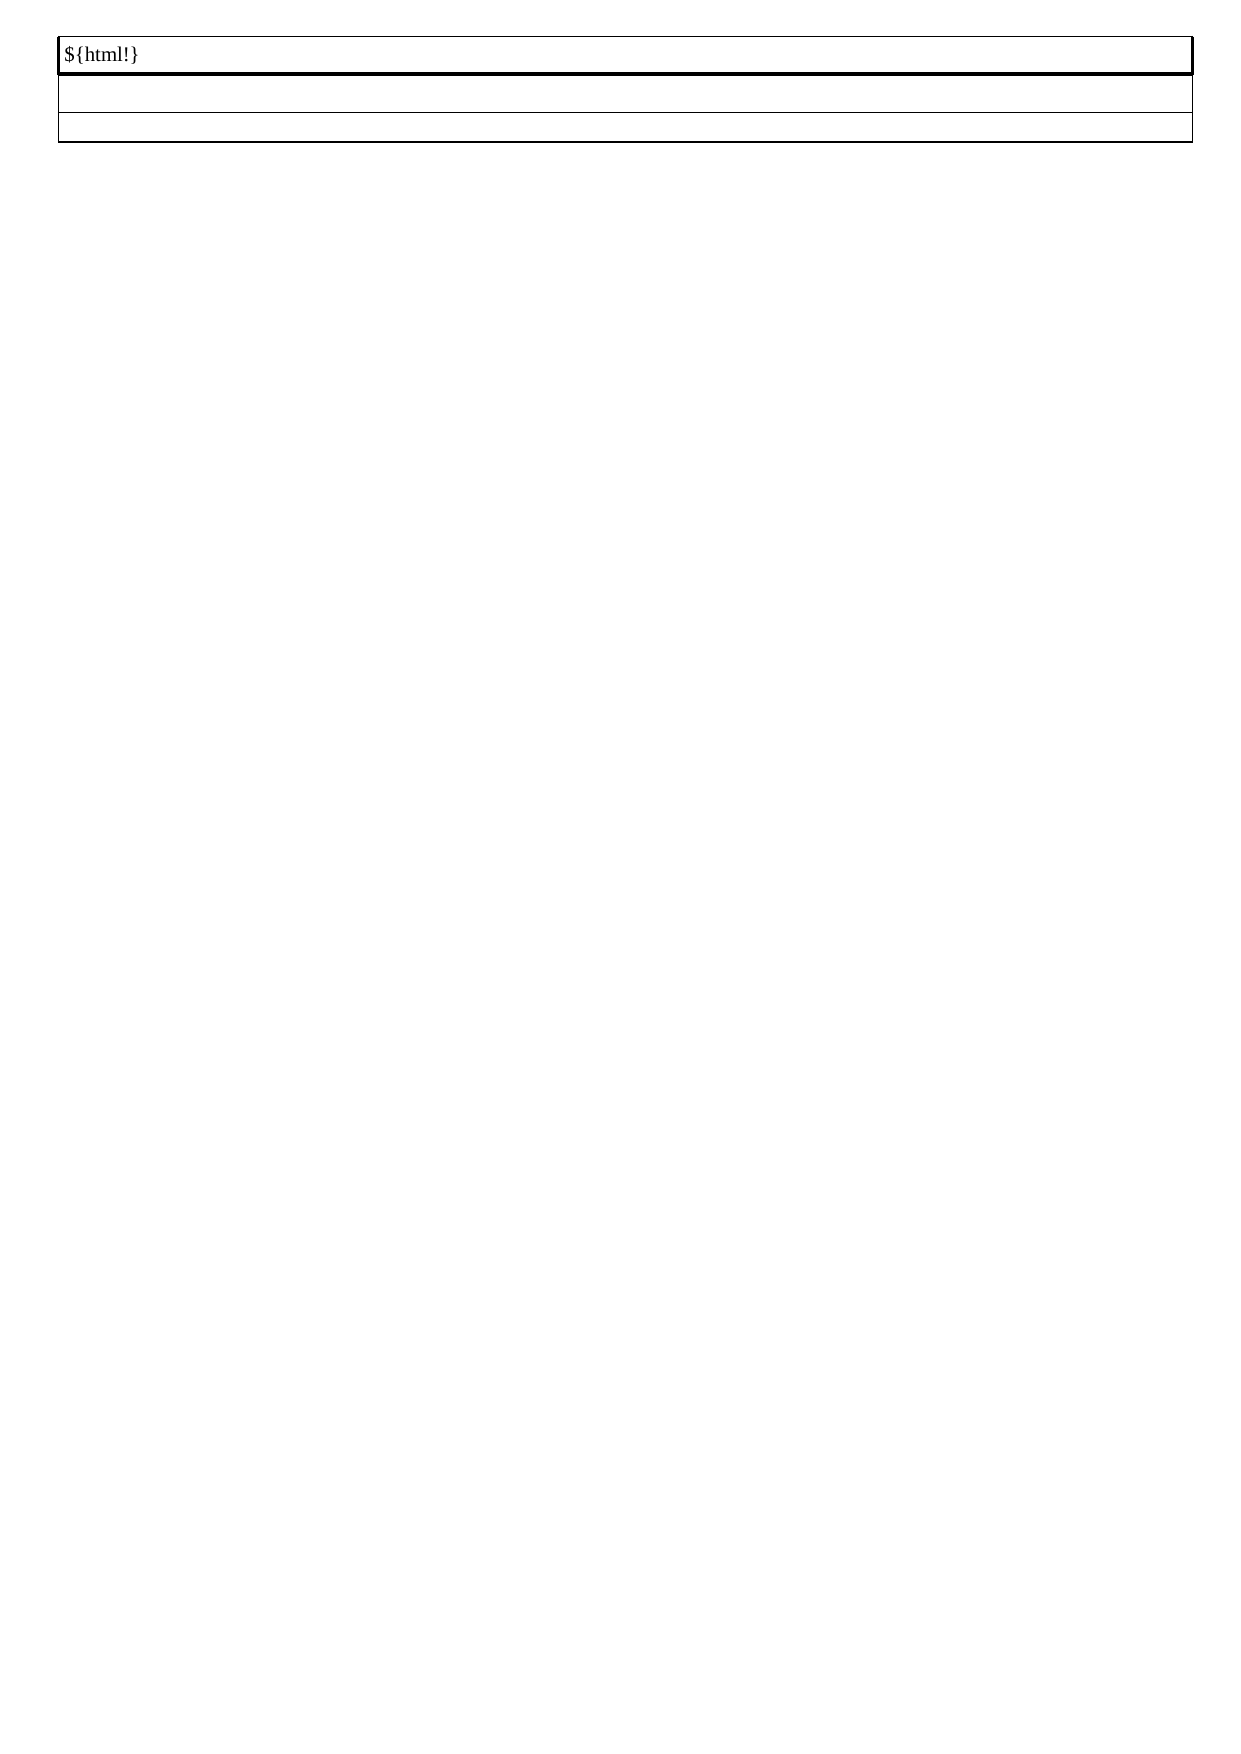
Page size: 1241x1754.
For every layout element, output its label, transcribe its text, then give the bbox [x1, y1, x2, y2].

table_cell [59, 113, 1192, 141]
table_cell [59, 76, 1192, 112]
table_header ${html!} [60, 37, 1191, 72]
